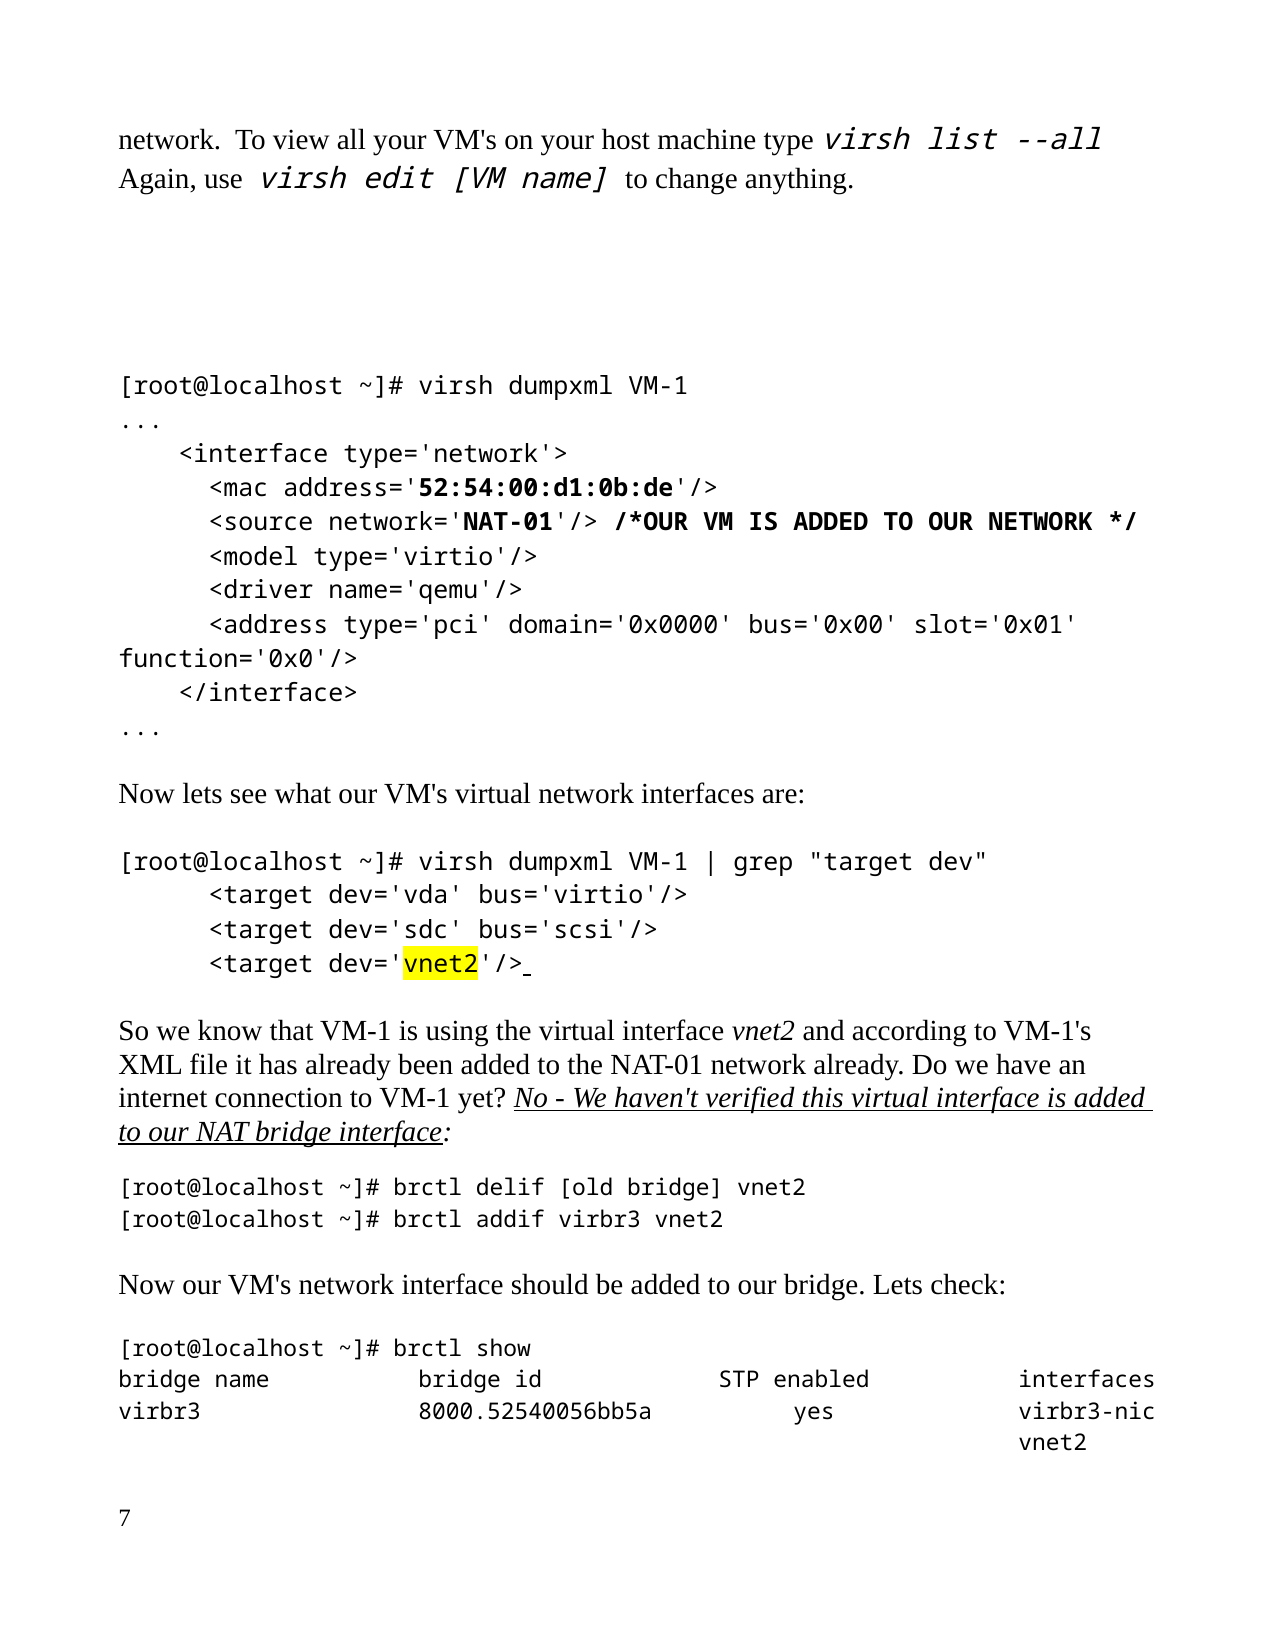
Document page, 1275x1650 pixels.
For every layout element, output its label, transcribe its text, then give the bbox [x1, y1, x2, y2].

text ... [118, 708, 1157, 742]
text <driver name='qemu'/> [118, 572, 1157, 606]
text </interface> [118, 674, 1157, 708]
text So we know that VM-1 is using the virtual interface vnet2 and according to VM-1's XML file it has already been added to the NAT-01 network already. Do we have an internet connection to VM-1 yet? No - We haven't verified this virtual interface is added to our NAT bridge interface: [118, 1013, 1157, 1148]
text <mac address='52:54:00:d1:0b:de'/> [118, 470, 1157, 504]
text [root@localhost ~]# virsh dumpxml VM-1 [118, 368, 1157, 402]
text Now lets see what our VM's virtual network interfaces are: [118, 776, 1157, 809]
text bridge name bridge id STP enabled interfaces [118, 1363, 1157, 1394]
text virbr3 8000.52540056bb5a yes virbr3-nic [118, 1394, 1157, 1426]
text [root@localhost ~]# brctl show [118, 1332, 1157, 1363]
text [root@localhost ~]# virsh dumpxml VM-1 | grep "target dev" [118, 843, 1157, 877]
text <source network='NAT-01'/> /*OUR VM IS ADDED TO OUR NETWORK */ [118, 504, 1157, 538]
text <target dev='vda' bus='virtio'/> [118, 877, 1157, 911]
text network. To view all your VM's on your host machine type virsh list --all Again, use virsh edit [VM name] to change anything. [118, 118, 1157, 197]
text <model type='virtio'/> [118, 538, 1157, 572]
text <address type='pci' domain='0x0000' bus='0x00' slot='0x01' function='0x0'/> [118, 606, 1157, 674]
text [root@localhost ~]# brctl delif [old bridge] vnet2 [118, 1171, 1157, 1202]
text vnet2 [118, 1426, 1157, 1457]
text [root@localhost ~]# brctl addif virbr3 vnet2 [118, 1202, 1157, 1234]
text <target dev='sdc' bus='scsi'/> [118, 911, 1157, 945]
text <interface type='network'> [118, 436, 1157, 470]
text Now our VM's network interface should be added to our bridge. Lets check: [118, 1267, 1157, 1301]
text ... [118, 402, 1157, 436]
text <target dev='vnet2'/> [118, 945, 1157, 980]
